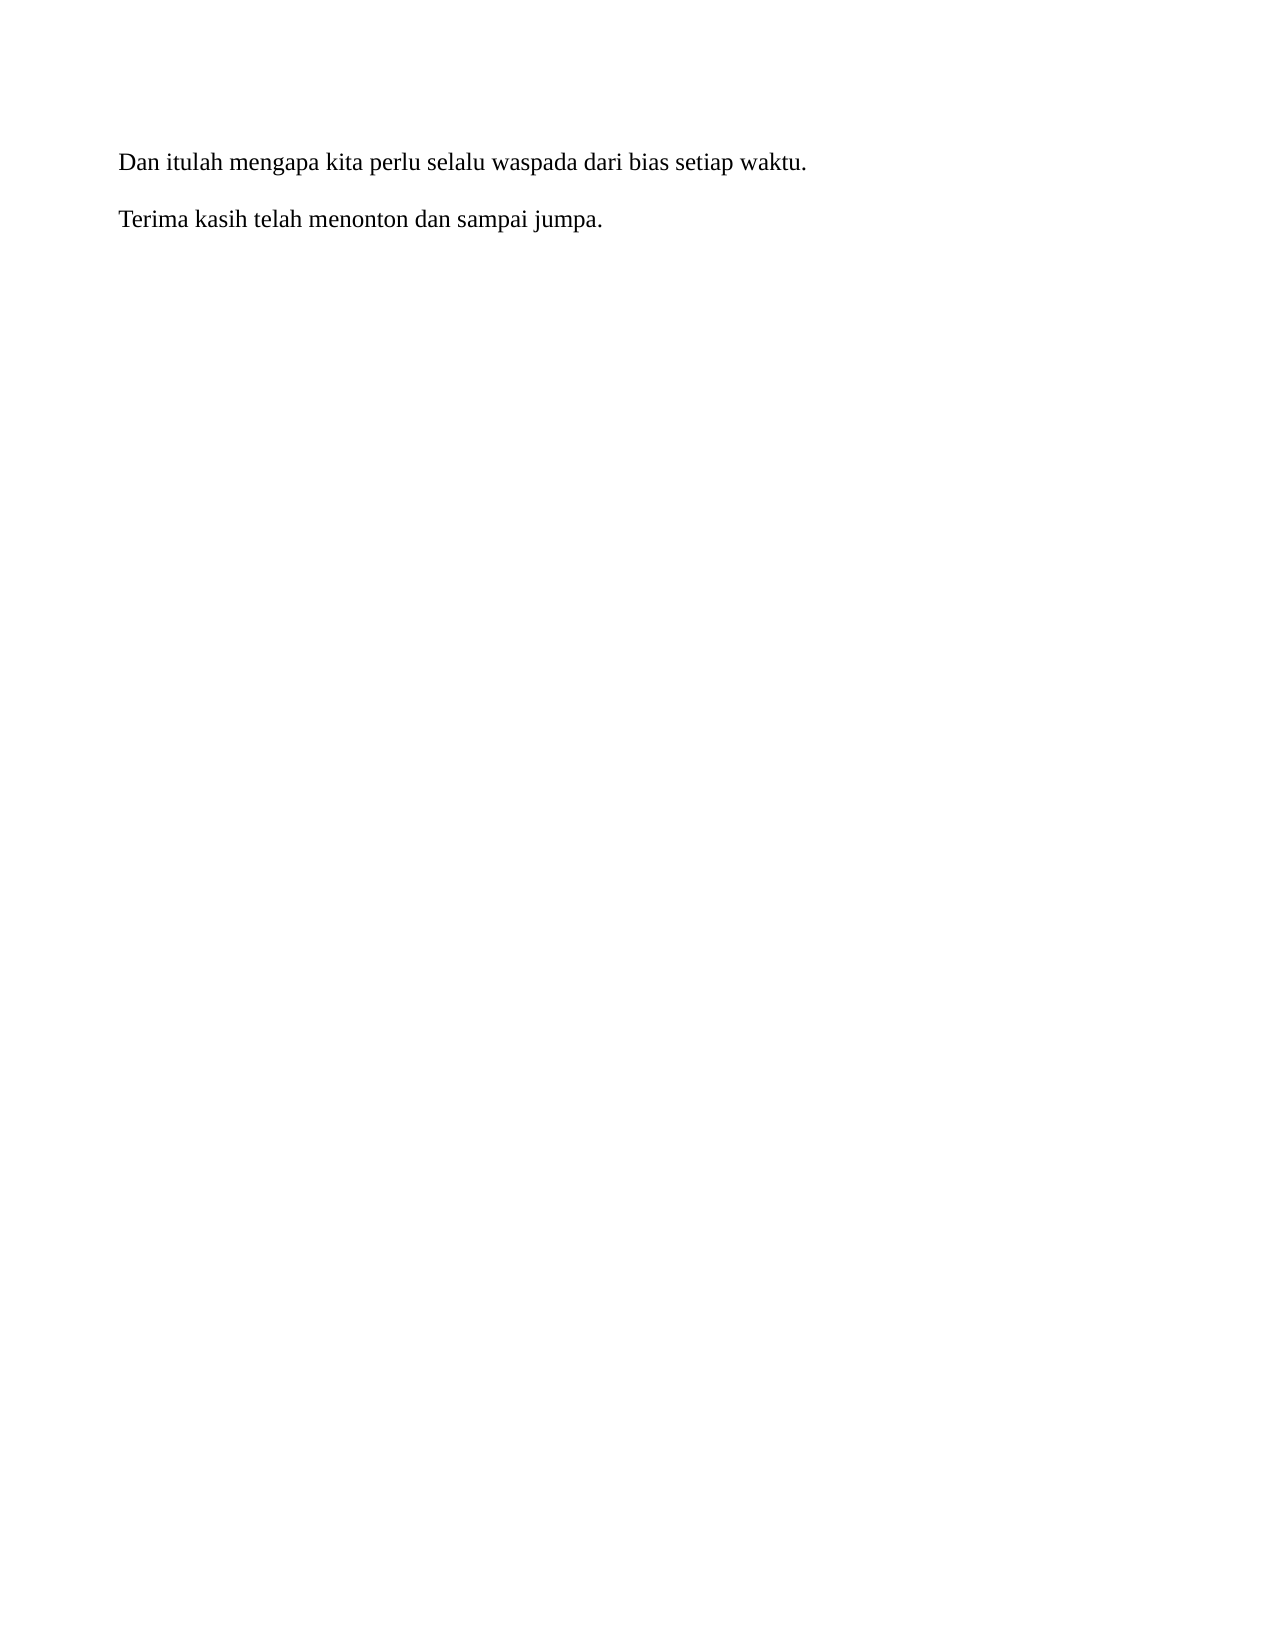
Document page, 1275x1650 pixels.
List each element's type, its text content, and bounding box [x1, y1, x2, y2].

text Dan itulah mengapa kita perlu selalu waspada dari bias setiap waktu. [118, 147, 1157, 176]
text Terima kasih telah menonton dan sampai jumpa. [118, 204, 1157, 233]
